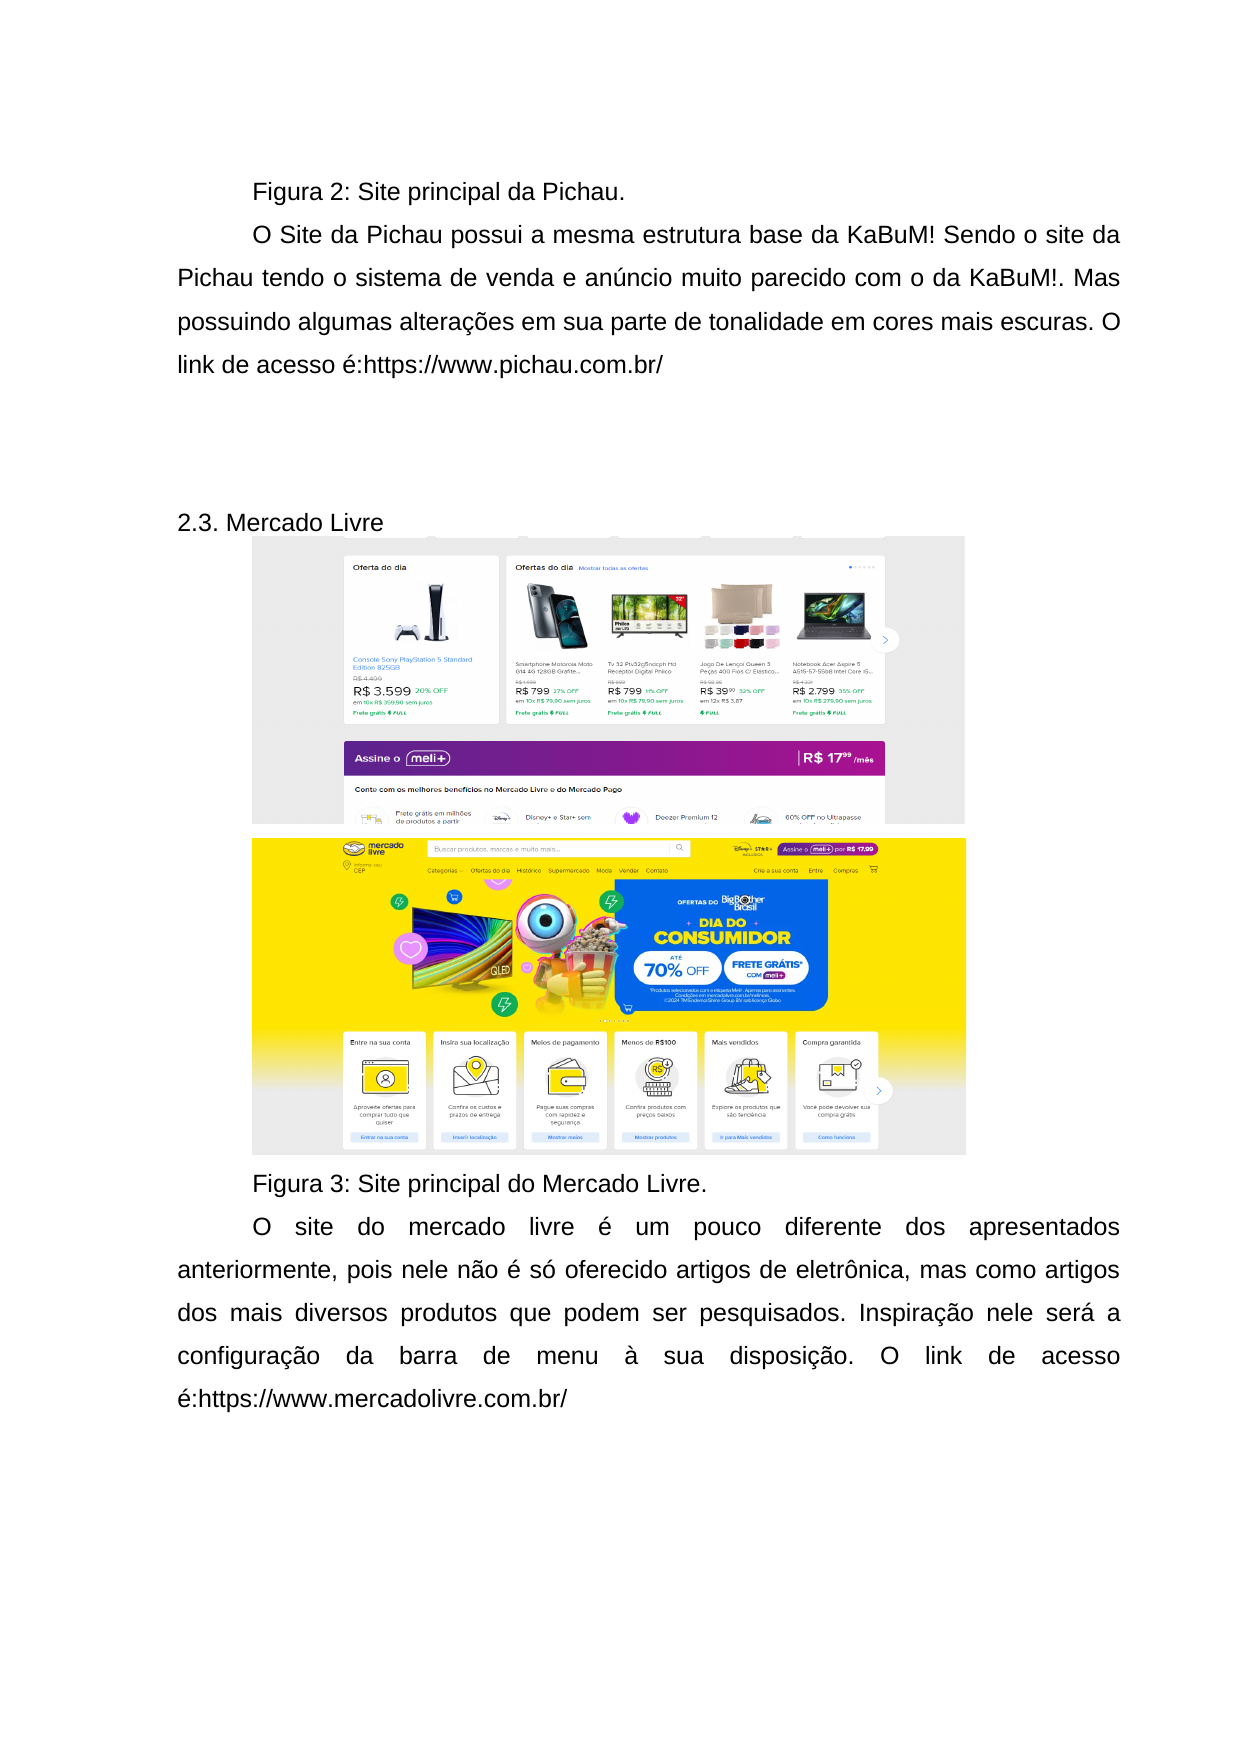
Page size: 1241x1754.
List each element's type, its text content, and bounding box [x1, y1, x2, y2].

text Figura 3: Site principal do Mercado Livre. [177, 1169, 1122, 1197]
text Figura 2: Site principal da Pichau. [177, 177, 1122, 206]
text O Site da Pichau possui a mesma estrutura base da KaBuM! Sendo o site da Pichau tendo o sistema de venda e anúncio muito parecido com o da KaBuM!. Mas possuindo algumas alterações em sua parte de tonalidade em cores mais escuras. O link de acesso é:https://www.pichau.com.br/ [177, 220, 1122, 378]
text O site do mercado livre é um pouco diferente dos apresentados anteriormente, pois nele não é só oferecido artigos de eletrônica, mas como artigos dos mais diversos produtos que podem ser pesquisados. Inspiração nele será a configuração da barra de menu à sua disposição. O link de acesso é:https://www.mercadolivre.com.br/ [177, 1212, 1122, 1413]
subtitle 2.3. Mercado Livre [177, 508, 1122, 536]
picture [252, 536, 965, 824]
picture [252, 838, 967, 1155]
